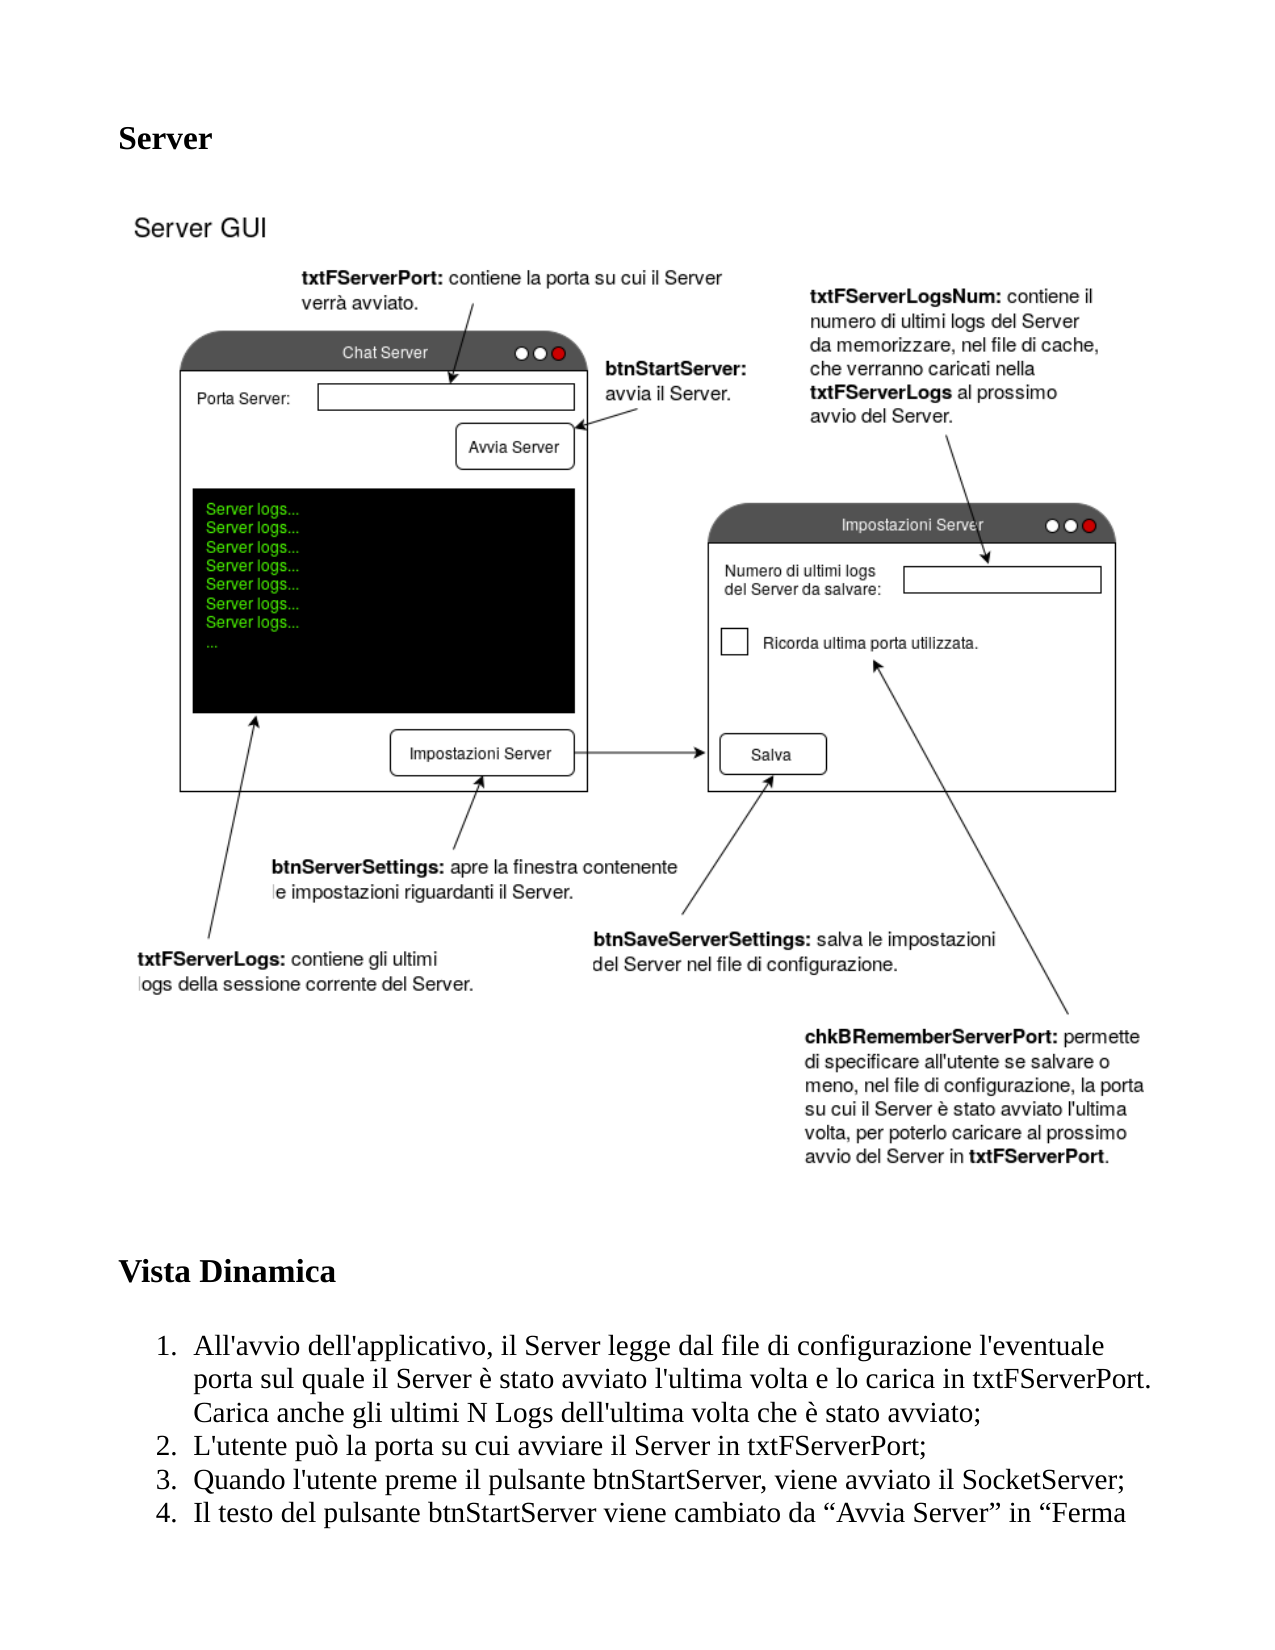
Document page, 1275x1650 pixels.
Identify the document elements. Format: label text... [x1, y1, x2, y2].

list All'avvio dell'applicativo, il Server legge dal file di configurazione l'eventuale porta sul quale il Server è stato avviato l'ultima volta e lo carica in txtFServerPort. Carica anche gli ultimi N Logs dell'ultima volta che è stato avviato; [156, 1328, 1157, 1428]
text Server [118, 118, 1157, 156]
list Il testo del pulsante btnStartServer viene cambiato da “Avvia Server” in “Ferma [156, 1495, 1157, 1529]
list L'utente può la porta su cui avviare il Server in txtFServerPort; [156, 1428, 1157, 1462]
text Vista Dinamica [118, 1251, 1157, 1289]
list Quando l'utente preme il pulsante btnStartServer, viene avviato il SocketServer; [156, 1462, 1157, 1495]
